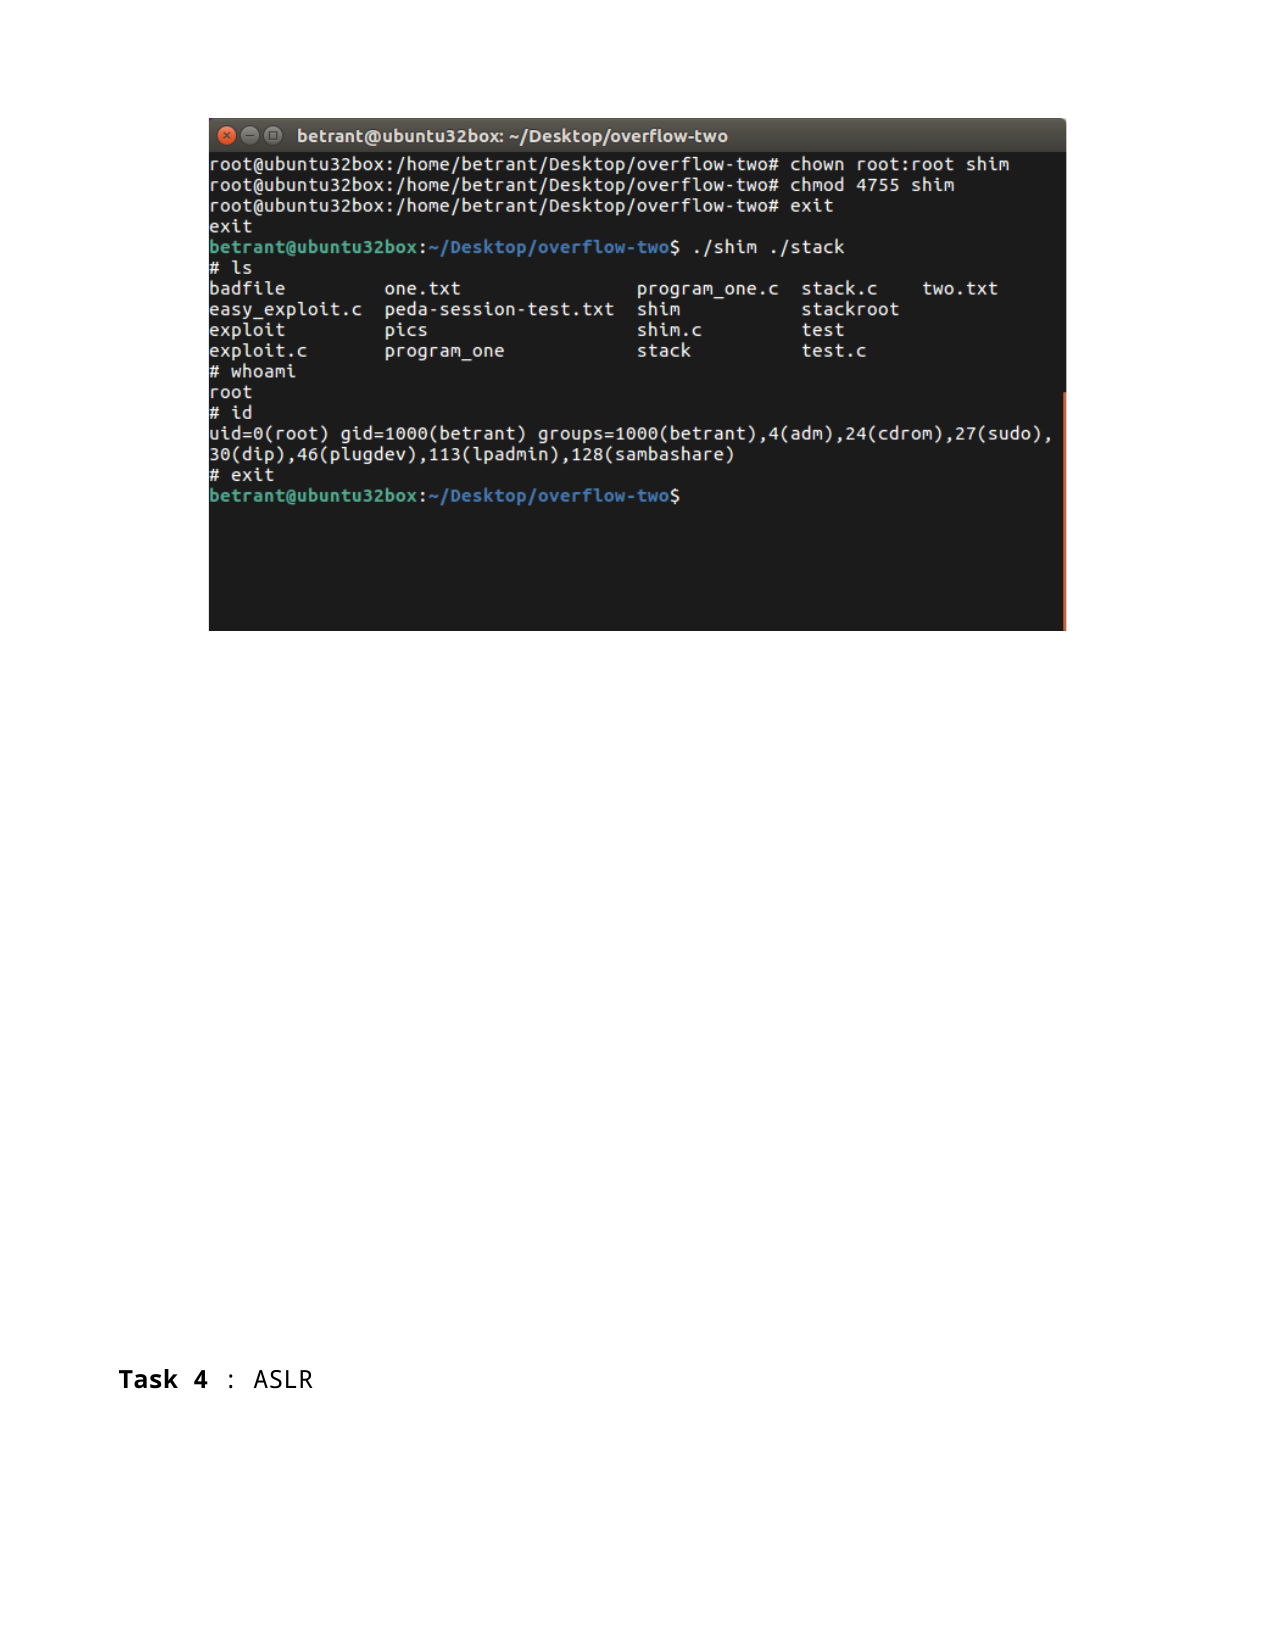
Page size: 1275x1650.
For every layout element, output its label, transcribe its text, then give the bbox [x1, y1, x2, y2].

picture [208, 118, 1067, 631]
text Task 4 : ASLR [118, 1362, 1157, 1396]
